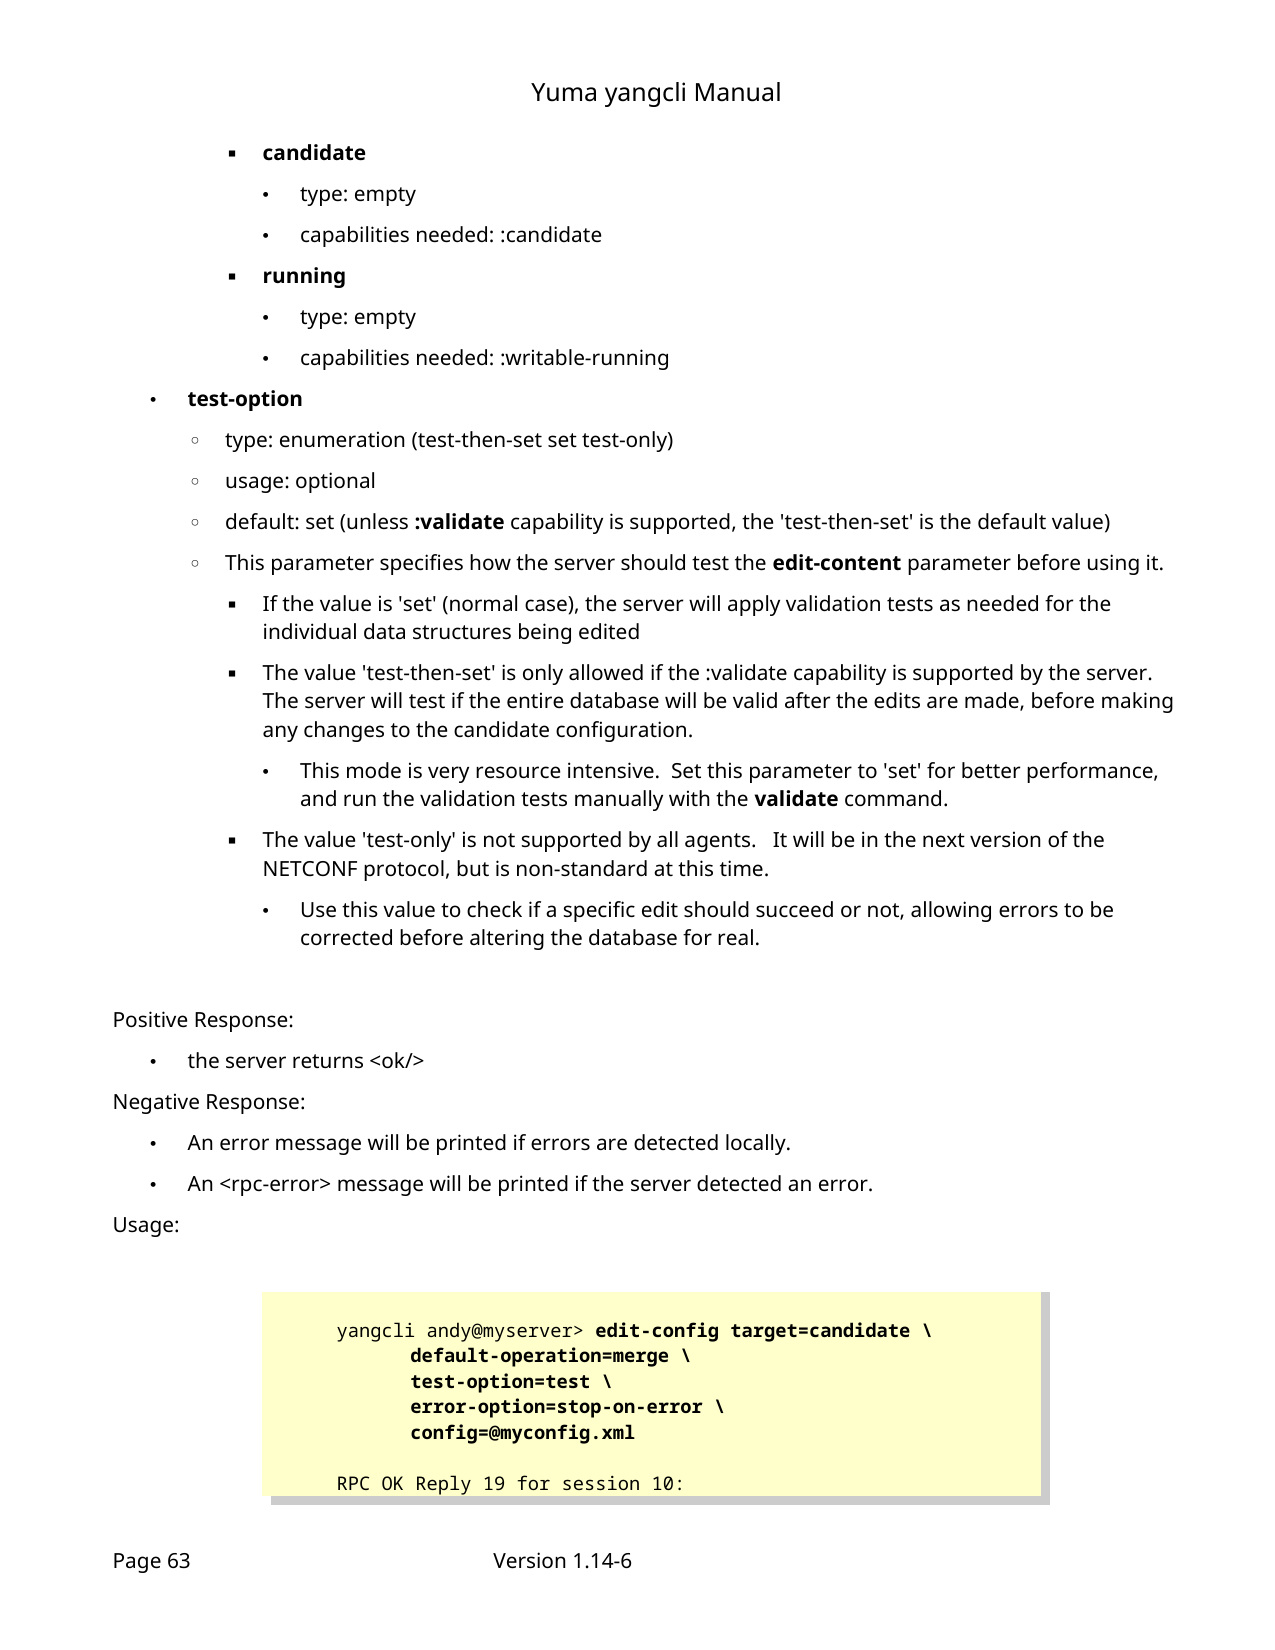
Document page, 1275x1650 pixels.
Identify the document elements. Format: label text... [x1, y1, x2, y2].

list type: enumeration (test-then-set set test-only) [187, 425, 1200, 453]
list If the value is 'set' (normal case), the server will apply validation tests as needed for the individual data structures being edited [225, 589, 1200, 646]
list Use this value to check if a specific edit should succeed or not, allowing errors to be corrected before altering the database for real. [262, 895, 1200, 952]
list This mode is very resource intensive. Set this parameter to 'set' for better performance, and run the validation tests manually with the validate command. [262, 756, 1200, 813]
list An error message will be printed if errors are detected locally. [150, 1128, 1200, 1156]
text Usage: [112, 1210, 1200, 1238]
list running [225, 261, 1200, 290]
list capabilities needed: :candidate [262, 220, 1200, 249]
text RPC OK Reply 19 for session 10: [262, 1470, 1041, 1496]
list default: set (unless :validate capability is supported, the 'test-then-set' is the default value) [187, 507, 1200, 535]
list test-option [150, 384, 1200, 413]
list The value 'test-only' is not supported by all agents. It will be in the next version of the NETCONF protocol, but is non-standard at this time. [225, 825, 1200, 882]
text error-option=stop-on-error \ [262, 1394, 1041, 1419]
text default-operation=merge \ [262, 1343, 1041, 1368]
list type: empty [262, 302, 1200, 331]
list type: empty [262, 179, 1200, 208]
list The value 'test-then-set' is only allowed if the :validate capability is supported by the server. The server will test if the entire database will be valid after the edits are made, before making any changes to the candidate configuration. [225, 658, 1200, 743]
text test-option=test \ [262, 1368, 1041, 1394]
text config=@myconfig.xml [262, 1419, 1041, 1445]
text yangcli andy@myserver> edit-config target=candidate \ [262, 1317, 1041, 1343]
list An <rpc-error> message will be printed if the server detected an error. [150, 1169, 1200, 1197]
list the server returns <ok/> [150, 1046, 1200, 1074]
list candidate [225, 138, 1200, 167]
text Negative Response: [112, 1087, 1200, 1115]
list capabilities needed: :writable-running [262, 343, 1200, 372]
text Positive Response: [112, 1005, 1200, 1033]
list usage: optional [187, 466, 1200, 494]
list This parameter specifies how the server should test the edit-content parameter before using it. [187, 548, 1200, 576]
